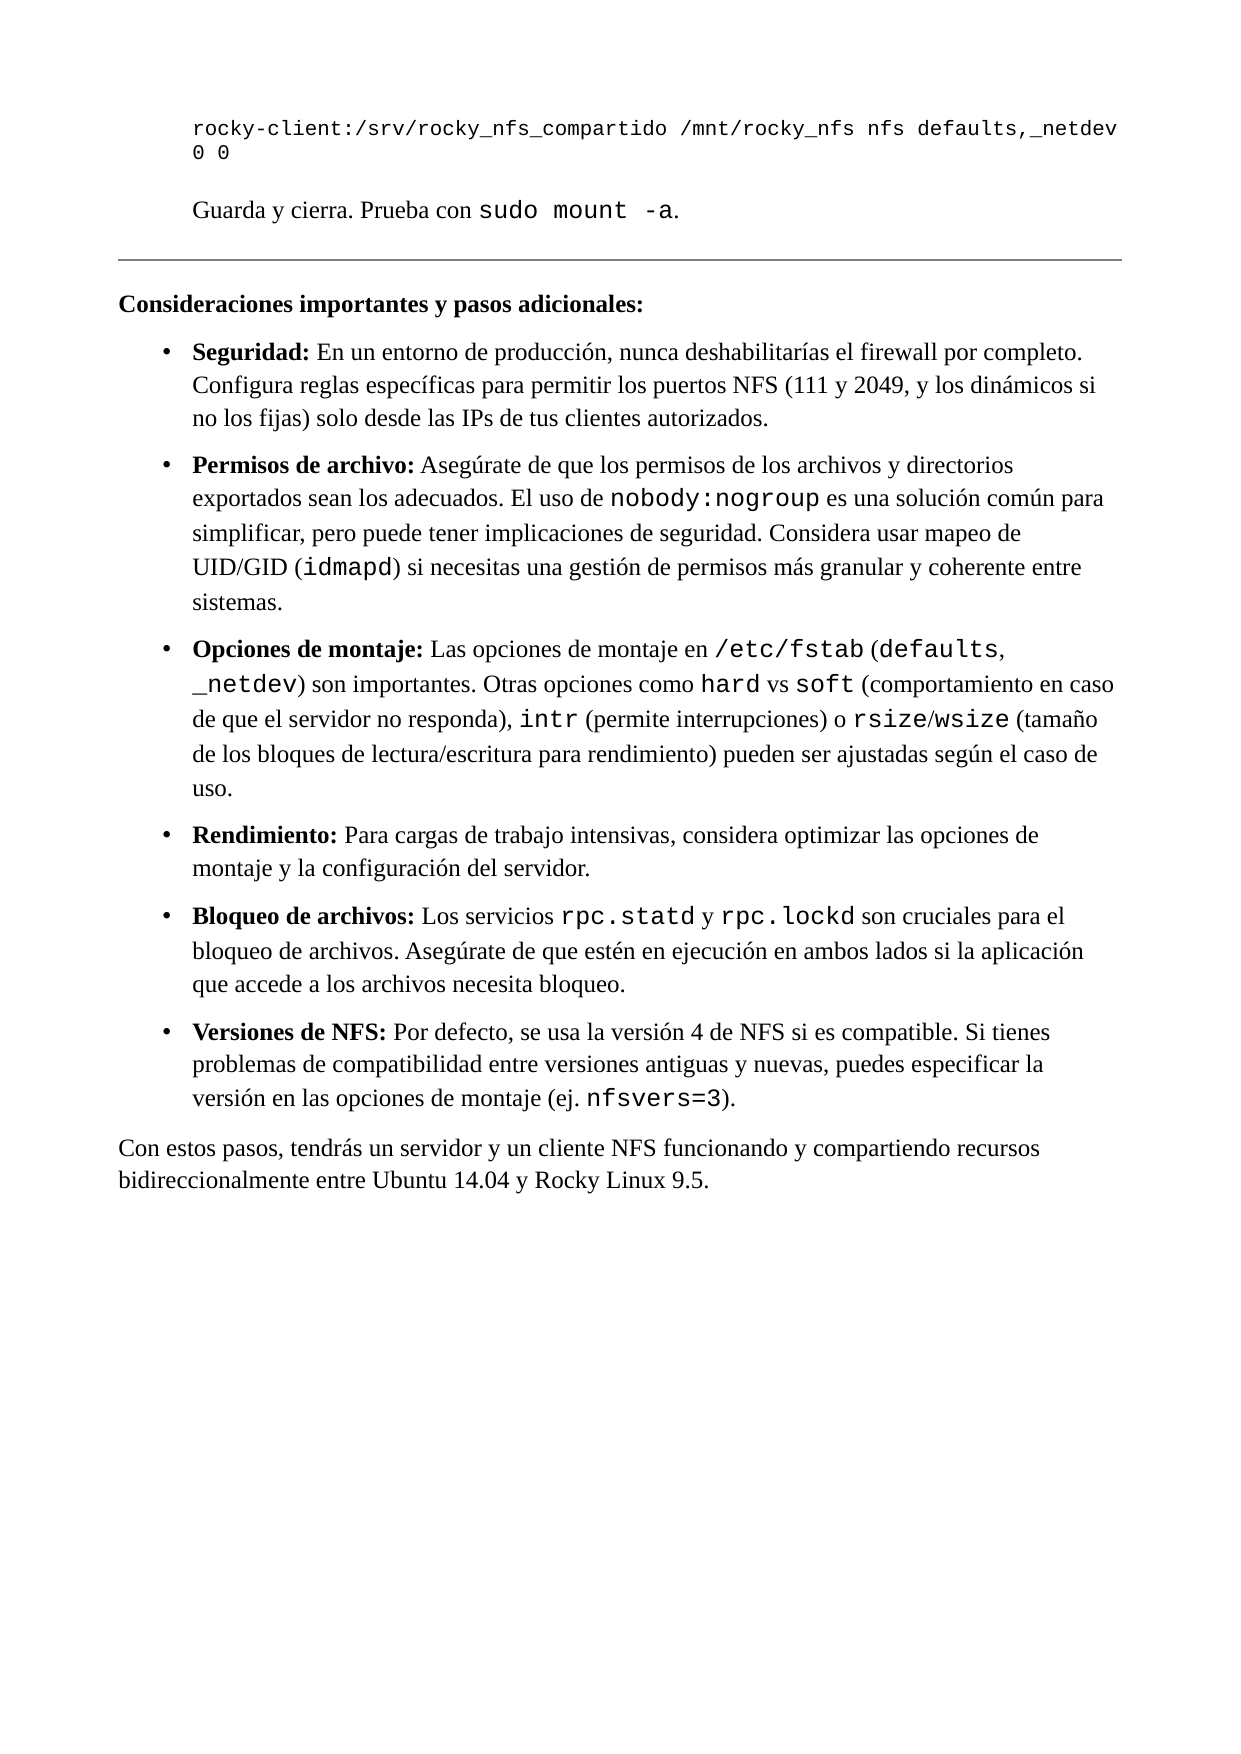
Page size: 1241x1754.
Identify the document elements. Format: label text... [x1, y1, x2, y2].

text Consideraciones importantes y pasos adicionales: [118, 289, 1122, 318]
list Seguridad: En un entorno de producción, nunca deshabilitarías el firewall por completo. Configura reglas específicas para permitir los puertos NFS (111 y 2049, y los dinámicos si no los fijas) solo desde las IPs de tus clientes autorizados. [162, 337, 1122, 432]
list Versiones de NFS: Por defecto, se usa la versión 4 de NFS si es compatible. Si tienes problemas de compatibilidad entre versiones antiguas y nuevas, puedes especificar la versión en las opciones de montaje (ej. nfsvers=3). [162, 1017, 1122, 1113]
list Permisos de archivo: Asegúrate de que los permisos de los archivos y directorios exportados sean los adecuados. El uso de nobody:nogroup es una solución común para simplificar, pero puede tener implicaciones de seguridad. Considera usar mapeo de UID/GID (idmapd) si necesitas una gestión de permisos más granular y coherente entre sistemas. [162, 450, 1122, 615]
list Rendimiento: Para cargas de trabajo intensivas, considera optimizar las opciones de montaje y la configuración del servidor. [162, 820, 1122, 882]
list Bloqueo de archivos: Los servicios rpc.statd y rpc.lockd son cruciales para el bloqueo de archivos. Asegúrate de que estén en ejecución en ambos lados si la aplicación que accede a los archivos necesita bloqueo. [162, 901, 1122, 998]
list Opciones de montaje: Las opciones de montaje en /etc/fstab (defaults, _netdev) son importantes. Otras opciones como hard vs soft (comportamiento en caso de que el servidor no responda), intr (permite interrupciones) o rsize/wsize (tamaño de los bloques de lectura/escritura para rendimiento) pueden ser ajustadas según el caso de uso. [162, 634, 1122, 801]
list rocky-client:/srv/rocky_nfs_compartido /mnt/rocky_nfs nfs defaults,_netdev 0 0 [162, 118, 1122, 165]
text Con estos pasos, tendrás un servidor y un cliente NFS funcionando y compartiendo recursos bidireccionalmente entre Ubuntu 14.04 y Rocky Linux 9.5. [118, 1133, 1122, 1194]
list Guarda y cierra. Prueba con sudo mount -a. [162, 195, 1122, 226]
